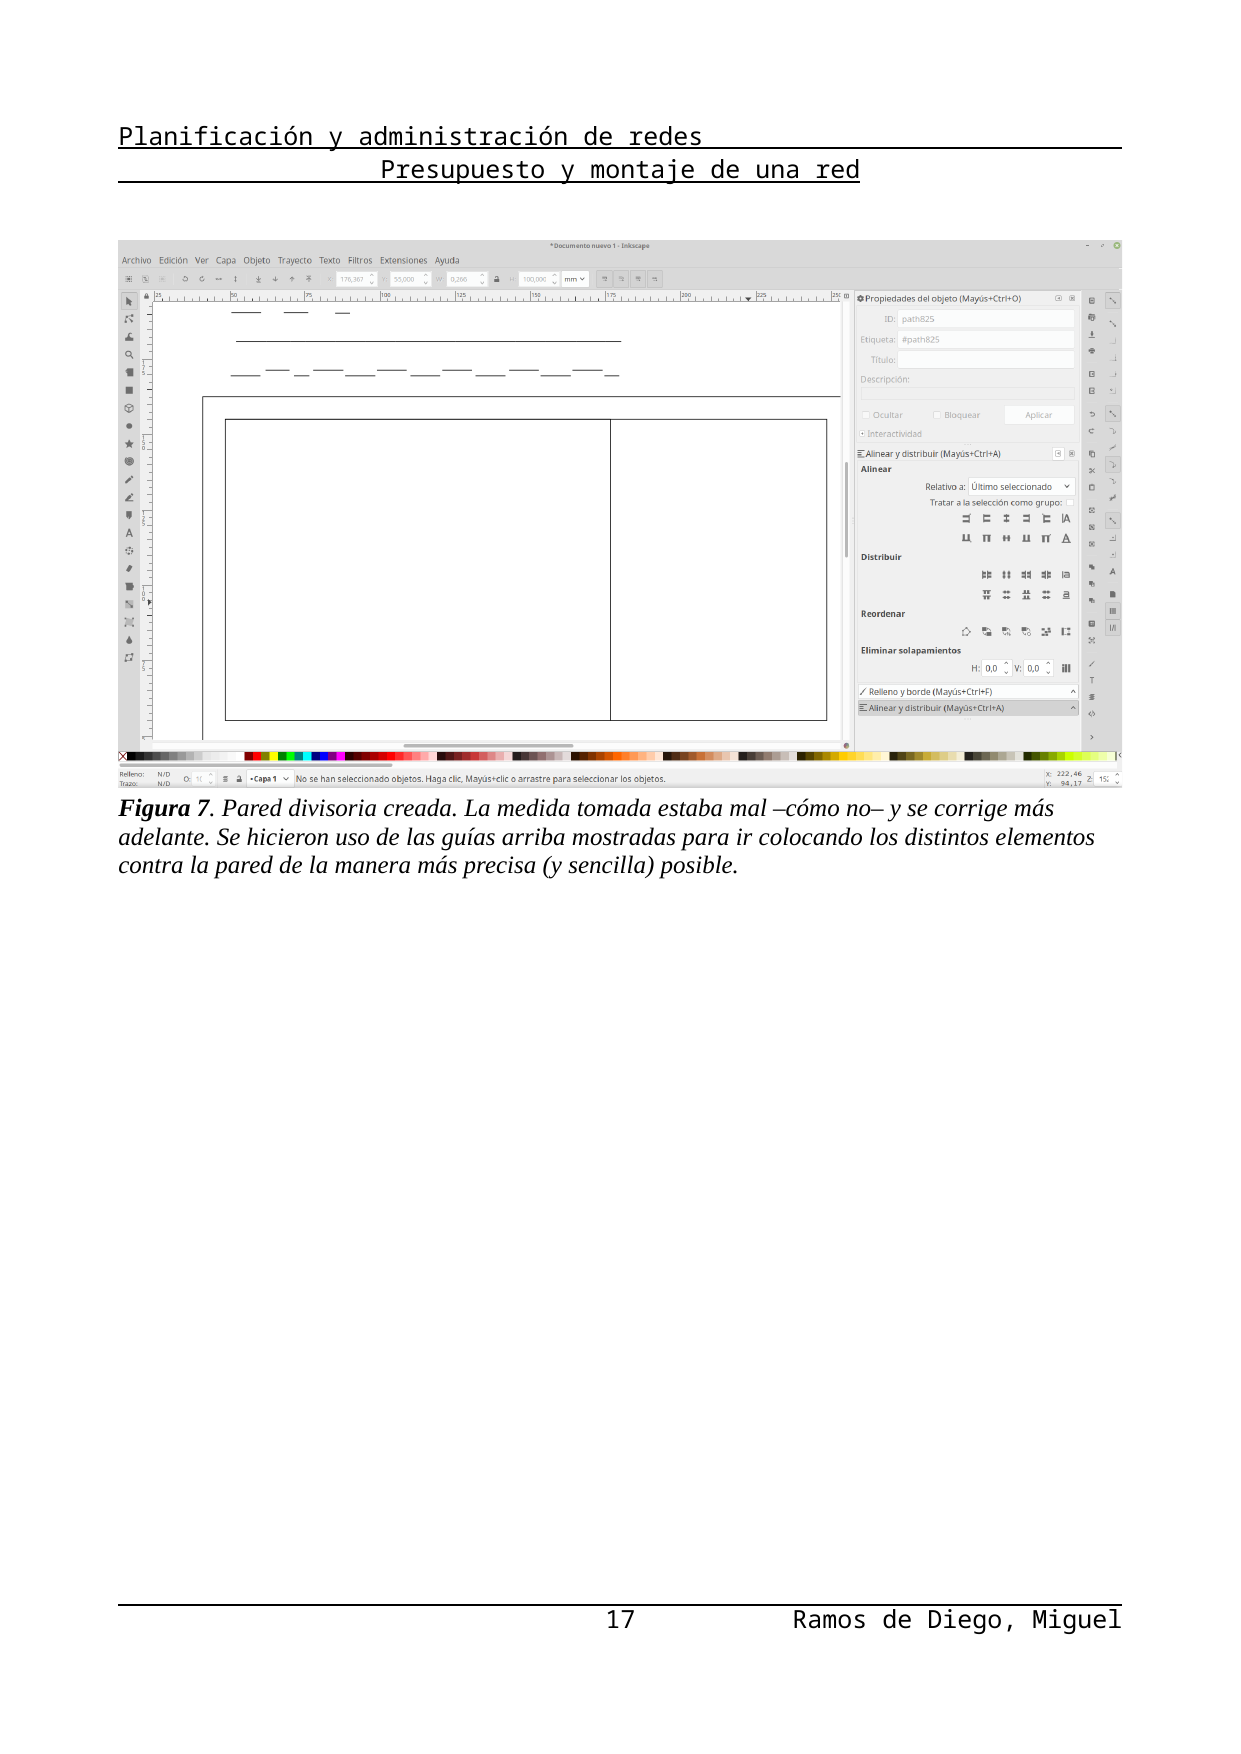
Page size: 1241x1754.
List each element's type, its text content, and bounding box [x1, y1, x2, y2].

picture [118, 240, 1123, 788]
text Figura 7. Pared divisoria creada. La medida tomada estaba mal –cómo no– y se corrige más adelante. Se hicieron uso de las guías arriba mostradas para ir colocando los distintos elementos contra la pared de la manera más precisa (y sencilla) posible. [118, 788, 1122, 879]
